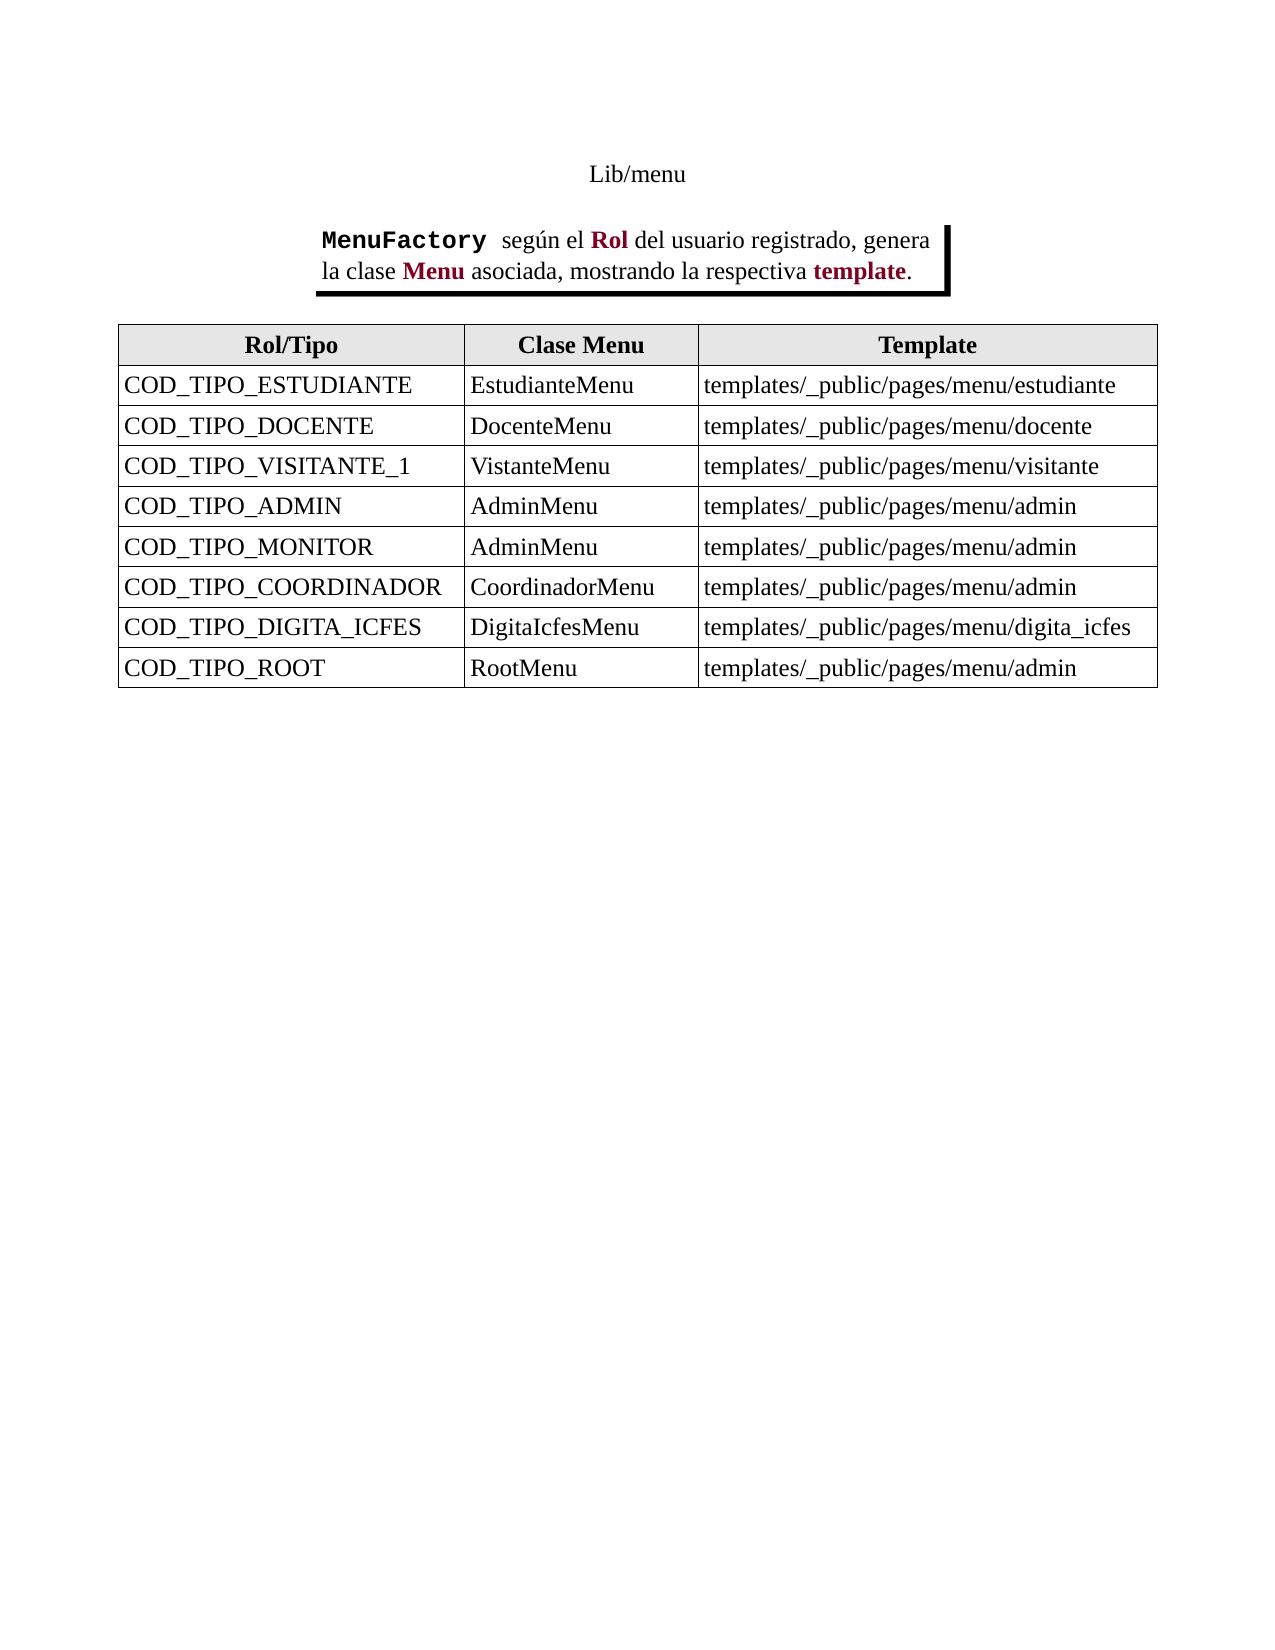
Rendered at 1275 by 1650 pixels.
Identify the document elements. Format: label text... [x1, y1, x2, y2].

table_cell COD_TIPO_COORDINADOR [119, 567, 464, 607]
table_cell templates/_public/pages/menu/admin [699, 567, 1157, 607]
table_cell templates/_public/pages/menu/docente [699, 406, 1157, 445]
table_cell AdminMenu [465, 527, 698, 566]
table_cell COD_TIPO_ESTUDIANTE [119, 366, 464, 405]
table_header Template [699, 325, 1157, 365]
table_cell COD_TIPO_MONITOR [119, 527, 464, 566]
table_cell RootMenu [465, 648, 698, 687]
table_cell templates/_public/pages/menu/visitante [699, 446, 1157, 486]
table_cell COD_TIPO_ADMIN [119, 487, 464, 526]
table_cell VistanteMenu [465, 446, 698, 486]
table_cell DocenteMenu [465, 406, 698, 445]
table_cell templates/_public/pages/menu/estudiante [699, 366, 1157, 405]
table_cell CoordinadorMenu [465, 567, 698, 607]
table_cell templates/_public/pages/menu/admin [699, 527, 1157, 566]
table_cell templates/_public/pages/menu/digita_icfes [699, 608, 1157, 647]
table_cell COD_TIPO_DIGITA_ICFES [119, 608, 464, 647]
table_cell templates/_public/pages/menu/admin [699, 487, 1157, 526]
table_cell COD_TIPO_ROOT [119, 648, 464, 687]
table_cell DigitaIcfesMenu [465, 608, 698, 647]
table_cell AdminMenu [465, 487, 698, 526]
table_cell COD_TIPO_DOCENTE [119, 406, 464, 445]
table_cell COD_TIPO_VISITANTE_1 [119, 446, 464, 486]
table_cell templates/_public/pages/menu/admin [699, 648, 1157, 687]
text Lib/menu [118, 159, 1157, 188]
table_cell EstudianteMenu [465, 366, 698, 405]
table_header Clase Menu [465, 325, 698, 365]
table_header Rol/Tipo [119, 325, 464, 365]
